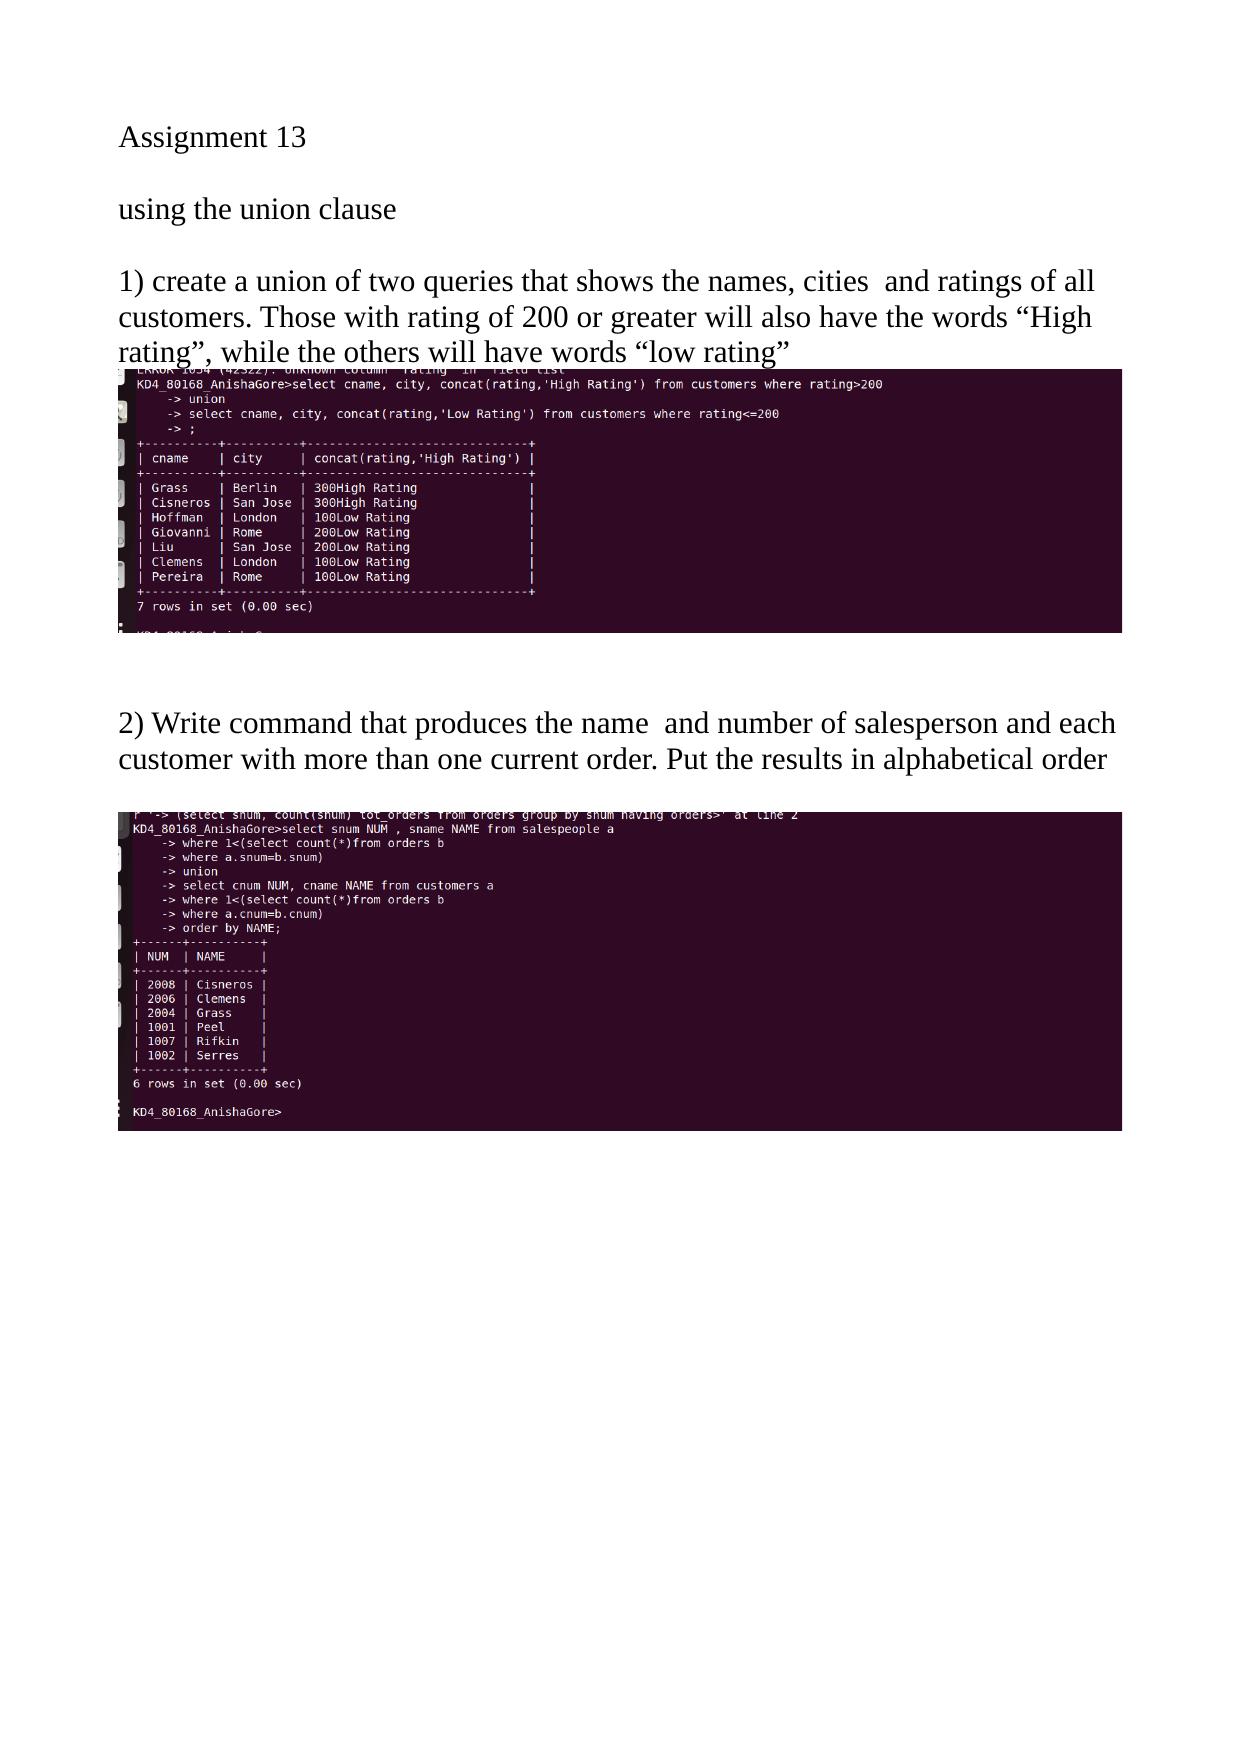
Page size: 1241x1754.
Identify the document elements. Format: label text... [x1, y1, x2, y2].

picture [118, 369, 1123, 633]
text 2) Write command that produces the name and number of salesperson and each customer with more than one current order. Put the results in alphabetical order [118, 705, 1122, 777]
text 1) create a union of two queries that shows the names, cities and ratings of all customers. Those with rating of 200 or greater will also have the words “High rating”, while the others will have words “low rating” [118, 262, 1122, 369]
text using the union clause [118, 190, 1122, 226]
picture [118, 812, 1123, 1131]
text Assignment 13 [118, 118, 1122, 154]
